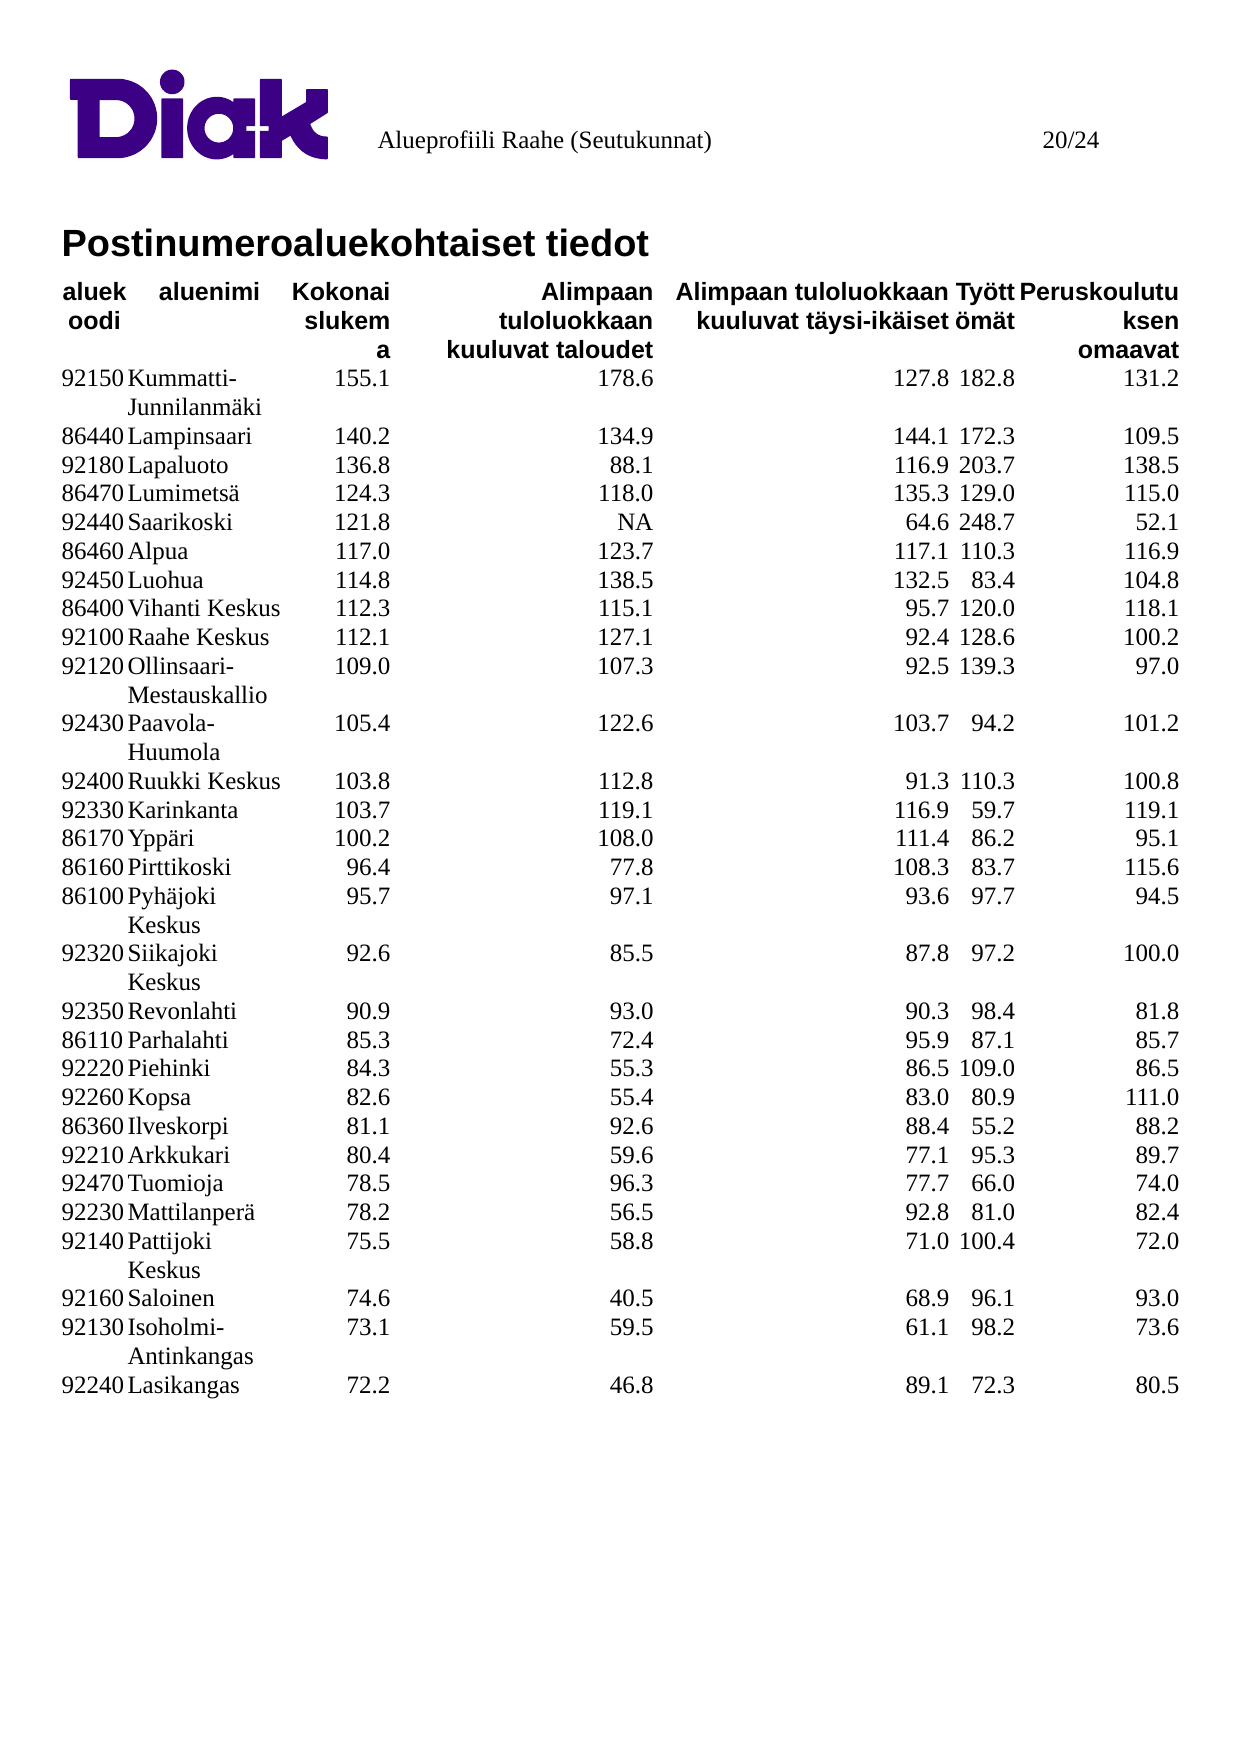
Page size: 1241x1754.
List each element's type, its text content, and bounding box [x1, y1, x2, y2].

table_cell 116.9 [1015, 536, 1179, 565]
table_cell 132.5 [653, 565, 949, 593]
table_cell 92350 [61, 996, 127, 1025]
table_cell 77.8 [390, 852, 653, 881]
table_cell 88.4 [653, 1111, 949, 1140]
table_header aluekoodi [61, 277, 127, 363]
table_cell 92120 [61, 651, 127, 708]
table_cell Lapaluoto [127, 450, 291, 478]
table_cell Vihanti Keskus [127, 594, 291, 622]
table_cell 109.0 [949, 1054, 1015, 1082]
table_cell 86170 [61, 824, 127, 852]
table_cell 93.0 [390, 996, 653, 1025]
table_cell 116.9 [653, 795, 949, 823]
table_cell 92230 [61, 1197, 127, 1226]
table_cell 123.7 [390, 536, 653, 565]
table_cell 92220 [61, 1054, 127, 1082]
table_cell 92430 [61, 709, 127, 766]
table_cell 46.8 [390, 1370, 653, 1398]
table_header Työttömät [949, 277, 1015, 363]
table_cell 116.9 [653, 450, 949, 478]
table_cell 92470 [61, 1169, 127, 1197]
table_cell 61.1 [653, 1312, 949, 1370]
table_cell 105.4 [291, 709, 390, 766]
table_cell 72.4 [390, 1025, 653, 1053]
table_cell 115.0 [1015, 479, 1179, 507]
table_cell 97.0 [1015, 651, 1179, 708]
table_cell 108.0 [390, 824, 653, 852]
table_cell 40.5 [390, 1284, 653, 1312]
table_cell 85.5 [390, 939, 653, 996]
table_cell 86470 [61, 479, 127, 507]
table_cell 80.9 [949, 1082, 1015, 1111]
table_cell 87.8 [653, 939, 949, 996]
table_cell 95.1 [1015, 824, 1179, 852]
table_cell Kopsa [127, 1082, 291, 1111]
table_header Alimpaan tuloluokkaan kuuluvat täysi-ikäiset [653, 277, 949, 363]
table_cell 100.0 [1015, 939, 1179, 996]
table_cell 155.1 [291, 364, 390, 421]
table_cell 59.6 [390, 1140, 653, 1168]
table_cell 86.5 [653, 1054, 949, 1082]
table_cell 136.8 [291, 450, 390, 478]
table_cell 66.0 [949, 1169, 1015, 1197]
table_cell 92400 [61, 766, 127, 795]
table_cell 86.5 [1015, 1054, 1179, 1082]
table_cell Raahe Keskus [127, 622, 291, 651]
table_cell 107.3 [390, 651, 653, 708]
table_header Alimpaan tuloluokkaan kuuluvat taloudet [390, 277, 653, 363]
table_cell 144.1 [653, 421, 949, 450]
table_cell 92.5 [653, 651, 949, 708]
table_cell 82.6 [291, 1082, 390, 1111]
table_cell 92180 [61, 450, 127, 478]
table_cell 72.2 [291, 1370, 390, 1398]
table_cell 83.7 [949, 852, 1015, 881]
table_cell 93.6 [653, 881, 949, 938]
table_cell Pyhäjoki Keskus [127, 881, 291, 938]
table_cell 55.4 [390, 1082, 653, 1111]
table_cell 114.8 [291, 565, 390, 593]
table_cell 100.2 [291, 824, 390, 852]
table_cell Lumimetsä [127, 479, 291, 507]
table_cell 92160 [61, 1284, 127, 1312]
table_cell 117.0 [291, 536, 390, 565]
table_cell Siikajoki Keskus [127, 939, 291, 996]
table_cell 87.1 [949, 1025, 1015, 1053]
table_cell 117.1 [653, 536, 949, 565]
table_cell 115.1 [390, 594, 653, 622]
table_cell 115.6 [1015, 852, 1179, 881]
table_cell Lasikangas [127, 1370, 291, 1398]
table_cell 140.2 [291, 421, 390, 450]
table_cell 101.2 [1015, 709, 1179, 766]
table_header Kokonaislukema [291, 277, 390, 363]
table_cell 98.4 [949, 996, 1015, 1025]
table_cell 86440 [61, 421, 127, 450]
table_cell 139.3 [949, 651, 1015, 708]
table_cell 118.1 [1015, 594, 1179, 622]
table_cell Tuomioja [127, 1169, 291, 1197]
table_cell 86110 [61, 1025, 127, 1053]
table_cell 68.9 [653, 1284, 949, 1312]
table_cell 82.4 [1015, 1197, 1179, 1226]
table_cell 95.3 [949, 1140, 1015, 1168]
subtitle Postinumeroaluekohtaiset tiedot [61, 221, 1179, 265]
table_cell 59.7 [949, 795, 1015, 823]
table_cell Saarikoski [127, 507, 291, 536]
table_cell 85.7 [1015, 1025, 1179, 1053]
table_cell 71.0 [653, 1226, 949, 1283]
table_cell 84.3 [291, 1054, 390, 1082]
table_cell 178.6 [390, 364, 653, 421]
table_cell Pirttikoski [127, 852, 291, 881]
table_cell 86100 [61, 881, 127, 938]
table_cell 90.9 [291, 996, 390, 1025]
table_cell 95.9 [653, 1025, 949, 1053]
table_cell 96.4 [291, 852, 390, 881]
table_cell 92240 [61, 1370, 127, 1398]
table_cell 95.7 [653, 594, 949, 622]
table_cell Paavola-Huumola [127, 709, 291, 766]
table_cell 93.0 [1015, 1284, 1179, 1312]
table_cell 83.0 [653, 1082, 949, 1111]
table_cell 96.3 [390, 1169, 653, 1197]
table_cell Parhalahti [127, 1025, 291, 1053]
table_cell 203.7 [949, 450, 1015, 478]
table_cell 72.0 [1015, 1226, 1179, 1283]
table_cell 52.1 [1015, 507, 1179, 536]
table_cell 129.0 [949, 479, 1015, 507]
table_cell 59.5 [390, 1312, 653, 1370]
table_cell 103.7 [653, 709, 949, 766]
table_cell 110.3 [949, 536, 1015, 565]
table_cell 74.0 [1015, 1169, 1179, 1197]
table_cell 124.3 [291, 479, 390, 507]
table_header aluenimi [127, 277, 291, 363]
table_cell 92320 [61, 939, 127, 996]
table_cell 109.0 [291, 651, 390, 708]
table_cell 128.6 [949, 622, 1015, 651]
table_cell 92450 [61, 565, 127, 593]
table_cell 120.0 [949, 594, 1015, 622]
table_cell 91.3 [653, 766, 949, 795]
table_cell Alpua [127, 536, 291, 565]
table_cell 131.2 [1015, 364, 1179, 421]
table_cell 73.1 [291, 1312, 390, 1370]
table_cell 92330 [61, 795, 127, 823]
table_cell 64.6 [653, 507, 949, 536]
table_cell 112.1 [291, 622, 390, 651]
table_cell Revonlahti [127, 996, 291, 1025]
table_cell 100.2 [1015, 622, 1179, 651]
table_cell 72.3 [949, 1370, 1015, 1398]
table_cell Yppäri [127, 824, 291, 852]
table_cell 100.4 [949, 1226, 1015, 1283]
table_cell 119.1 [390, 795, 653, 823]
table_cell 118.0 [390, 479, 653, 507]
table_cell 89.1 [653, 1370, 949, 1398]
table_cell 85.3 [291, 1025, 390, 1053]
table_cell 138.5 [1015, 450, 1179, 478]
table_cell Kummatti-Junnilanmäki [127, 364, 291, 421]
table_cell 121.8 [291, 507, 390, 536]
table_cell 92140 [61, 1226, 127, 1283]
table_cell Saloinen [127, 1284, 291, 1312]
table_cell 135.3 [653, 479, 949, 507]
table_cell 88.2 [1015, 1111, 1179, 1140]
table_cell Pattijoki Keskus [127, 1226, 291, 1283]
table_cell Isoholmi-Antinkangas [127, 1312, 291, 1370]
table_cell 127.8 [653, 364, 949, 421]
table_cell 98.2 [949, 1312, 1015, 1370]
table_cell 74.6 [291, 1284, 390, 1312]
table_cell 86360 [61, 1111, 127, 1140]
table_cell 97.2 [949, 939, 1015, 996]
table_cell 92.8 [653, 1197, 949, 1226]
table_cell 111.0 [1015, 1082, 1179, 1111]
table_cell 108.3 [653, 852, 949, 881]
table_cell 134.9 [390, 421, 653, 450]
table_cell 248.7 [949, 507, 1015, 536]
table_cell 90.3 [653, 996, 949, 1025]
table_cell 92210 [61, 1140, 127, 1168]
table_cell 94.5 [1015, 881, 1179, 938]
table_cell 77.1 [653, 1140, 949, 1168]
table_cell 89.7 [1015, 1140, 1179, 1168]
table_cell 94.2 [949, 709, 1015, 766]
table_cell NA [390, 507, 653, 536]
table_cell Ilveskorpi [127, 1111, 291, 1140]
table_cell 81.0 [949, 1197, 1015, 1226]
table_cell 92440 [61, 507, 127, 536]
table_cell 96.1 [949, 1284, 1015, 1312]
table_cell 86160 [61, 852, 127, 881]
table_cell 122.6 [390, 709, 653, 766]
table_cell 80.4 [291, 1140, 390, 1168]
table_cell 97.1 [390, 881, 653, 938]
table_cell Arkkukari [127, 1140, 291, 1168]
table_cell 80.5 [1015, 1370, 1179, 1398]
table_cell 55.3 [390, 1054, 653, 1082]
table_cell 78.5 [291, 1169, 390, 1197]
table_cell 97.7 [949, 881, 1015, 938]
table_cell 138.5 [390, 565, 653, 593]
table_cell 92130 [61, 1312, 127, 1370]
table_cell 73.6 [1015, 1312, 1179, 1370]
table_cell 86.2 [949, 824, 1015, 852]
table_cell 86460 [61, 536, 127, 565]
table_cell 92.6 [390, 1111, 653, 1140]
table_cell 95.7 [291, 881, 390, 938]
table_cell 172.3 [949, 421, 1015, 450]
table_cell 111.4 [653, 824, 949, 852]
table_cell 92150 [61, 364, 127, 421]
table_cell 55.2 [949, 1111, 1015, 1140]
table_cell 103.8 [291, 766, 390, 795]
table_cell Luohua [127, 565, 291, 593]
table_cell 92260 [61, 1082, 127, 1111]
table_cell 103.7 [291, 795, 390, 823]
table_cell 100.8 [1015, 766, 1179, 795]
table_cell 58.8 [390, 1226, 653, 1283]
table_cell 92.4 [653, 622, 949, 651]
table_cell 182.8 [949, 364, 1015, 421]
table_cell 81.1 [291, 1111, 390, 1140]
table_cell 75.5 [291, 1226, 390, 1283]
table_cell Karinkanta [127, 795, 291, 823]
table_cell 92100 [61, 622, 127, 651]
table_cell 83.4 [949, 565, 1015, 593]
table_cell 86400 [61, 594, 127, 622]
table_cell Mattilanperä [127, 1197, 291, 1226]
table_cell 104.8 [1015, 565, 1179, 593]
table_cell 112.8 [390, 766, 653, 795]
table_cell 110.3 [949, 766, 1015, 795]
table_header Peruskoulutuksen omaavat [1015, 277, 1179, 363]
table_cell Ruukki Keskus [127, 766, 291, 795]
table_cell 112.3 [291, 594, 390, 622]
table_cell Lampinsaari [127, 421, 291, 450]
table_cell 88.1 [390, 450, 653, 478]
table_cell 109.5 [1015, 421, 1179, 450]
table_cell 127.1 [390, 622, 653, 651]
table_cell 81.8 [1015, 996, 1179, 1025]
table_cell 119.1 [1015, 795, 1179, 823]
table_cell 77.7 [653, 1169, 949, 1197]
table_cell 92.6 [291, 939, 390, 996]
table_cell Ollinsaari-Mestauskallio [127, 651, 291, 708]
table_cell 78.2 [291, 1197, 390, 1226]
table_cell 56.5 [390, 1197, 653, 1226]
table_cell Piehinki [127, 1054, 291, 1082]
